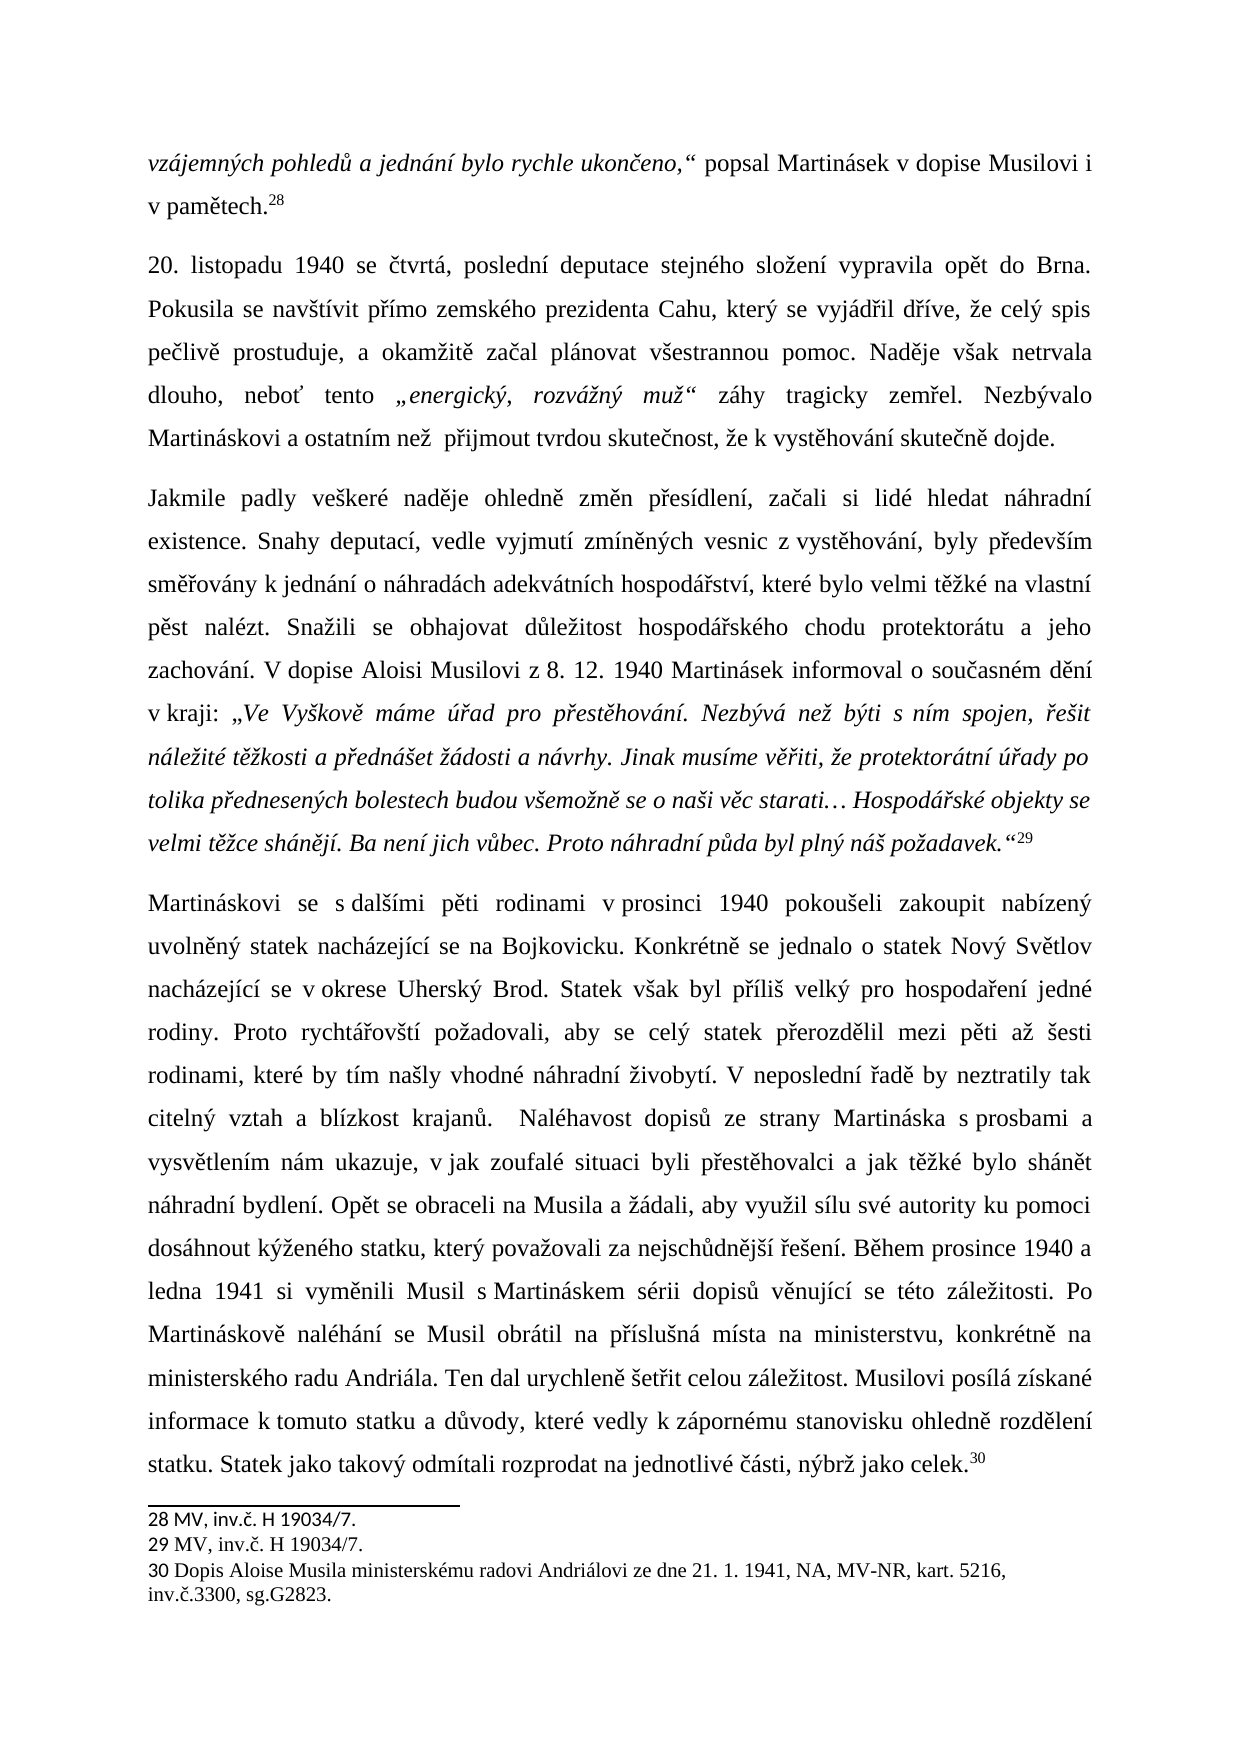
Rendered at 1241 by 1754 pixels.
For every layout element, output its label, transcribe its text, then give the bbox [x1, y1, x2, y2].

text MV, inv.č. H 19034/7. [148, 1506, 1093, 1531]
text Dopis Aloise Musila ministerskému radovi Andriálovi ze dne 21. 1. 1941, NA, MV-NR, kart. 5216, inv.č.3300, sg.G2823. [148, 1557, 1093, 1606]
text Martináskovi se s dalšími pěti rodinami v prosinci 1940 pokoušeli zakoupit nabízený uvolněný statek nacházející se na Bojkovicku. Konkrétně se jednalo o statek Nový Světlov nacházející se v okrese Uherský Brod. Statek však byl příliš velký pro hospodaření jedné rodiny. Proto rychtářovští požadovali, aby se celý statek přerozdělil mezi pěti až šesti rodinami, které by tím našly vhodné náhradní živobytí. V neposlední řadě by neztratily tak citelný vztah a blízkost krajanů. Naléhavost dopisů ze strany Martináska s prosbami a vysvětlením nám ukazuje, v jak zoufalé situaci byli přestěhovalci a jak těžké bylo shánět náhradní bydlení. Opět se obraceli na Musila a žádali, aby využil sílu své autority ku pomoci dosáhnout kýženého statku, který považovali za nejschůdnější řešení. Během prosince 1940 a ledna 1941 si vyměnili Musil s Martináskem sérii dopisů věnující se této záležitosti. Po Martináskově naléhání se Musil obrátil na příslušná místa na ministerstvu, konkrétně na ministerského radu Andriála. Ten dal urychleně šetřit celou záležitost. Musilovi posílá získané informace k tomuto statku a důvody, které vedly k zápornému stanovisku ohledně rozdělení statku. Statek jako takový odmítali rozprodat na jednotlivé části, nýbrž jako celek. [148, 888, 1093, 1478]
text 20. listopadu 1940 se čtvrtá, poslední deputace stejného složení vypravila opět do Brna. Pokusila se navštívit přímo zemského prezidenta Cahu, který se vyjádřil dříve, že celý spis pečlivě prostuduje, a okamžitě začal plánovat všestrannou pomoc. Naděje však netrvala dlouho, neboť tento „energický, rozvážný muž“ záhy tragicky zemřel. Nezbývalo Martináskovi a ostatním než přijmout tvrdou skutečnost, že k vystěhování skutečně dojde. [148, 251, 1093, 452]
text Jakmile padly veškeré naděje ohledně změn přesídlení, začali si lidé hledat náhradní existence. Snahy deputací, vedle vyjmutí zmíněných vesnic z vystěhování, byly především směřovány k jednání o náhradách adekvátních hospodářství, které bylo velmi těžké na vlastní pěst nalézt. Snažili se obhajovat důležitost hospodářského chodu protektorátu a jeho zachování. V dopise Aloisi Musilovi z 8. 12. 1940 Martinásek informoval o současném dění v kraji: „Ve Vyškově máme úřad pro přestěhování. Nezbývá než býti s ním spojen, řešit náležité těžkosti a přednášet žádosti a návrhy. Jinak musíme věřiti, že protektorátní úřady po tolika přednesených bolestech budou všemožně se o naši věc starati… Hospodářské objekty se velmi těžce shánějí. Ba není jich vůbec. Proto náhradní půda byl plný náš požadavek.“ [148, 483, 1093, 857]
text vzájemných pohledů a jednání bylo rychle ukončeno,“ popsal Martinásek v dopise Musilovi i v pamětech. [148, 148, 1093, 219]
text MV, inv.č. H 19034/7. [148, 1531, 1093, 1557]
